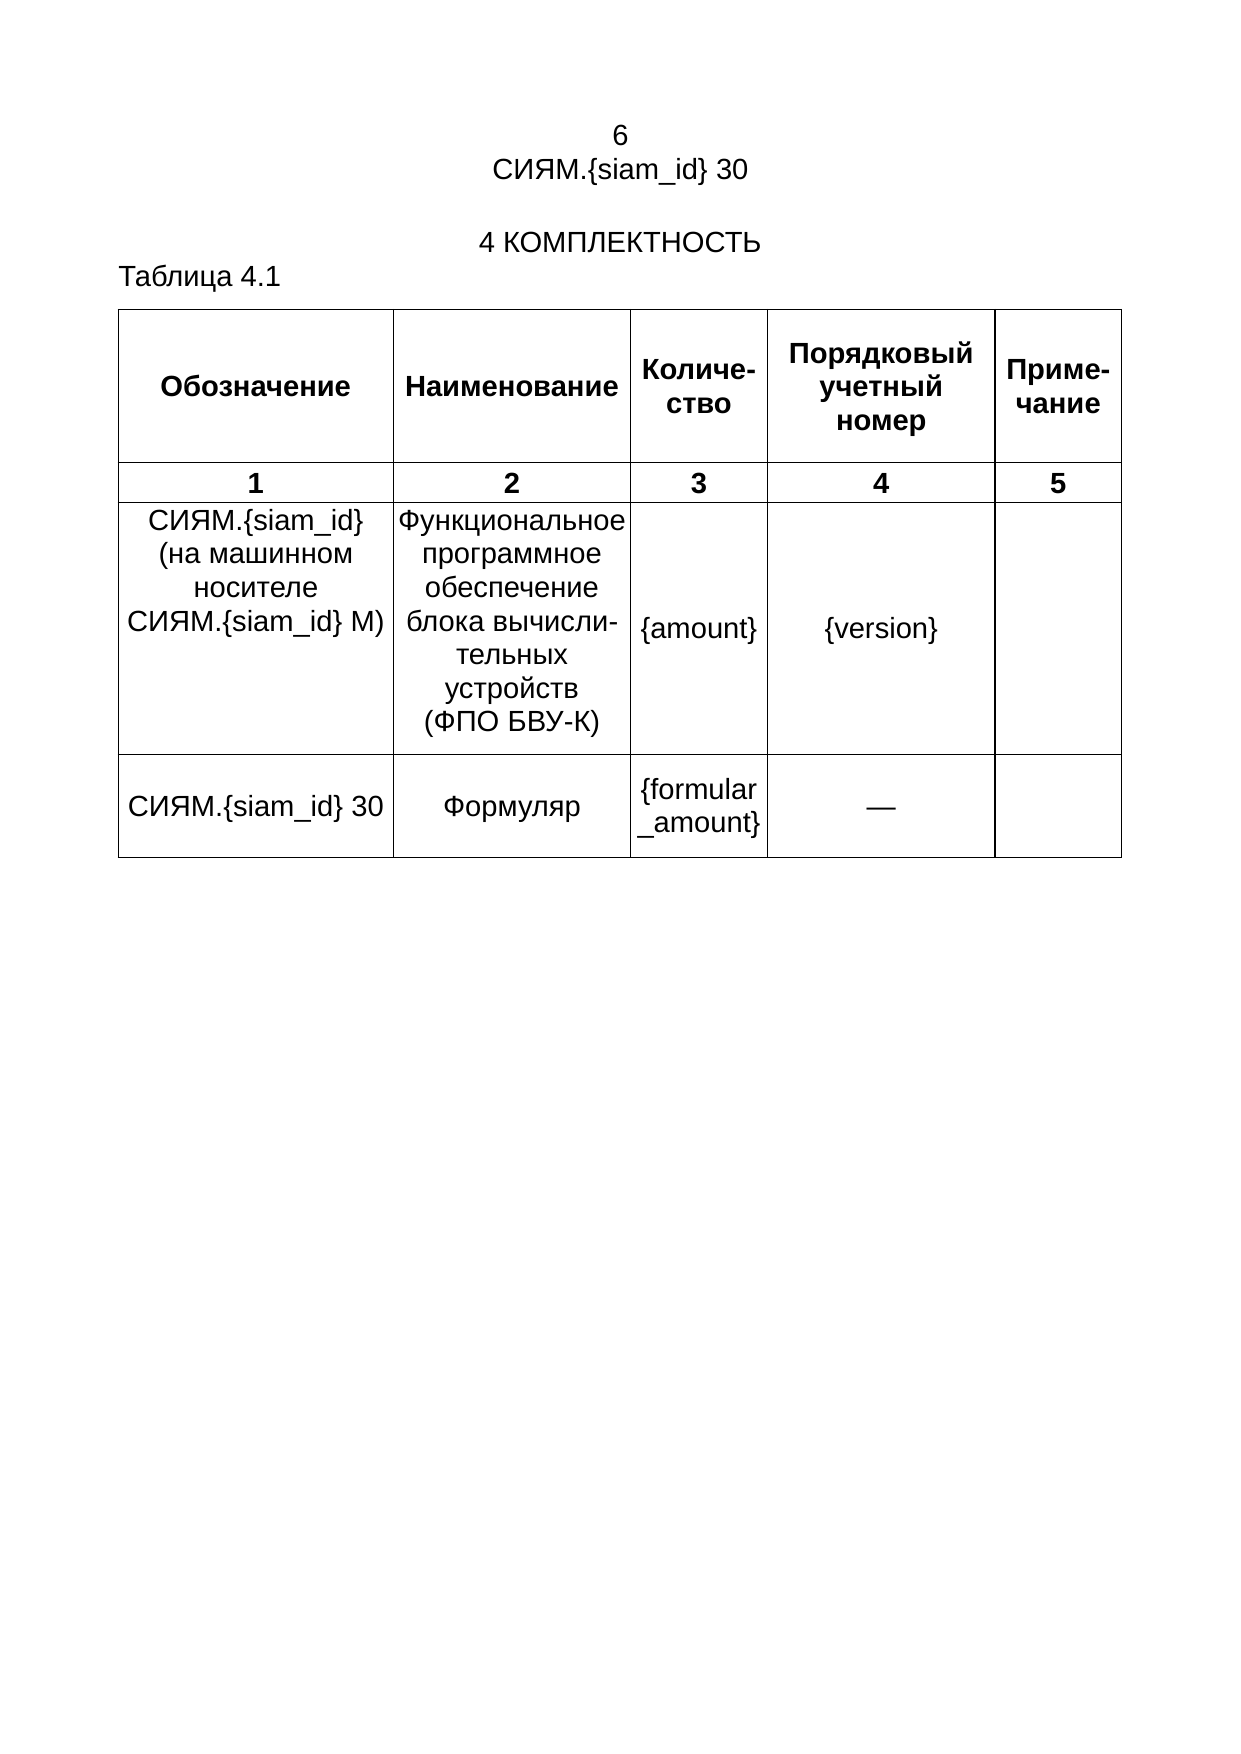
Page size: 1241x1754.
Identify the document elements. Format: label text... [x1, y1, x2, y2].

table_cell [996, 503, 1121, 753]
table_cell 4 [768, 463, 994, 502]
table_cell 3 [631, 463, 767, 502]
table_cell {formular_amount} [631, 755, 767, 857]
table_cell ­— [768, 755, 994, 857]
table_cell 1 [119, 463, 393, 502]
table_cell 5 [996, 463, 1121, 502]
table_cell Функциональное программное обеспечение блока вычисли­тельных устройств (ФПО БВУ‑К) [394, 503, 630, 753]
table_cell [996, 755, 1121, 857]
table_header Обозначение [119, 310, 393, 462]
table_cell {version} [768, 503, 994, 753]
subtitle 4 КОМПЛЕКТНОСТЬ [118, 225, 1122, 259]
table_header Порядковый учетный номер [768, 310, 994, 462]
table_cell СИЯМ.{siam_id} 30 [119, 755, 393, 857]
table_header Количе­ство [631, 310, 767, 462]
table_cell {amount} [631, 503, 767, 753]
table_cell Формуляр [394, 755, 630, 857]
table_header Наименование [394, 310, 630, 462]
table_cell СИЯМ.{siam_id} (на машинном носителе СИЯМ.{siam_id} М) [119, 503, 393, 753]
table_header Приме­чание [996, 310, 1121, 462]
subtitle Таблица 4.1 [118, 259, 1122, 292]
table_cell 2 [394, 463, 630, 502]
